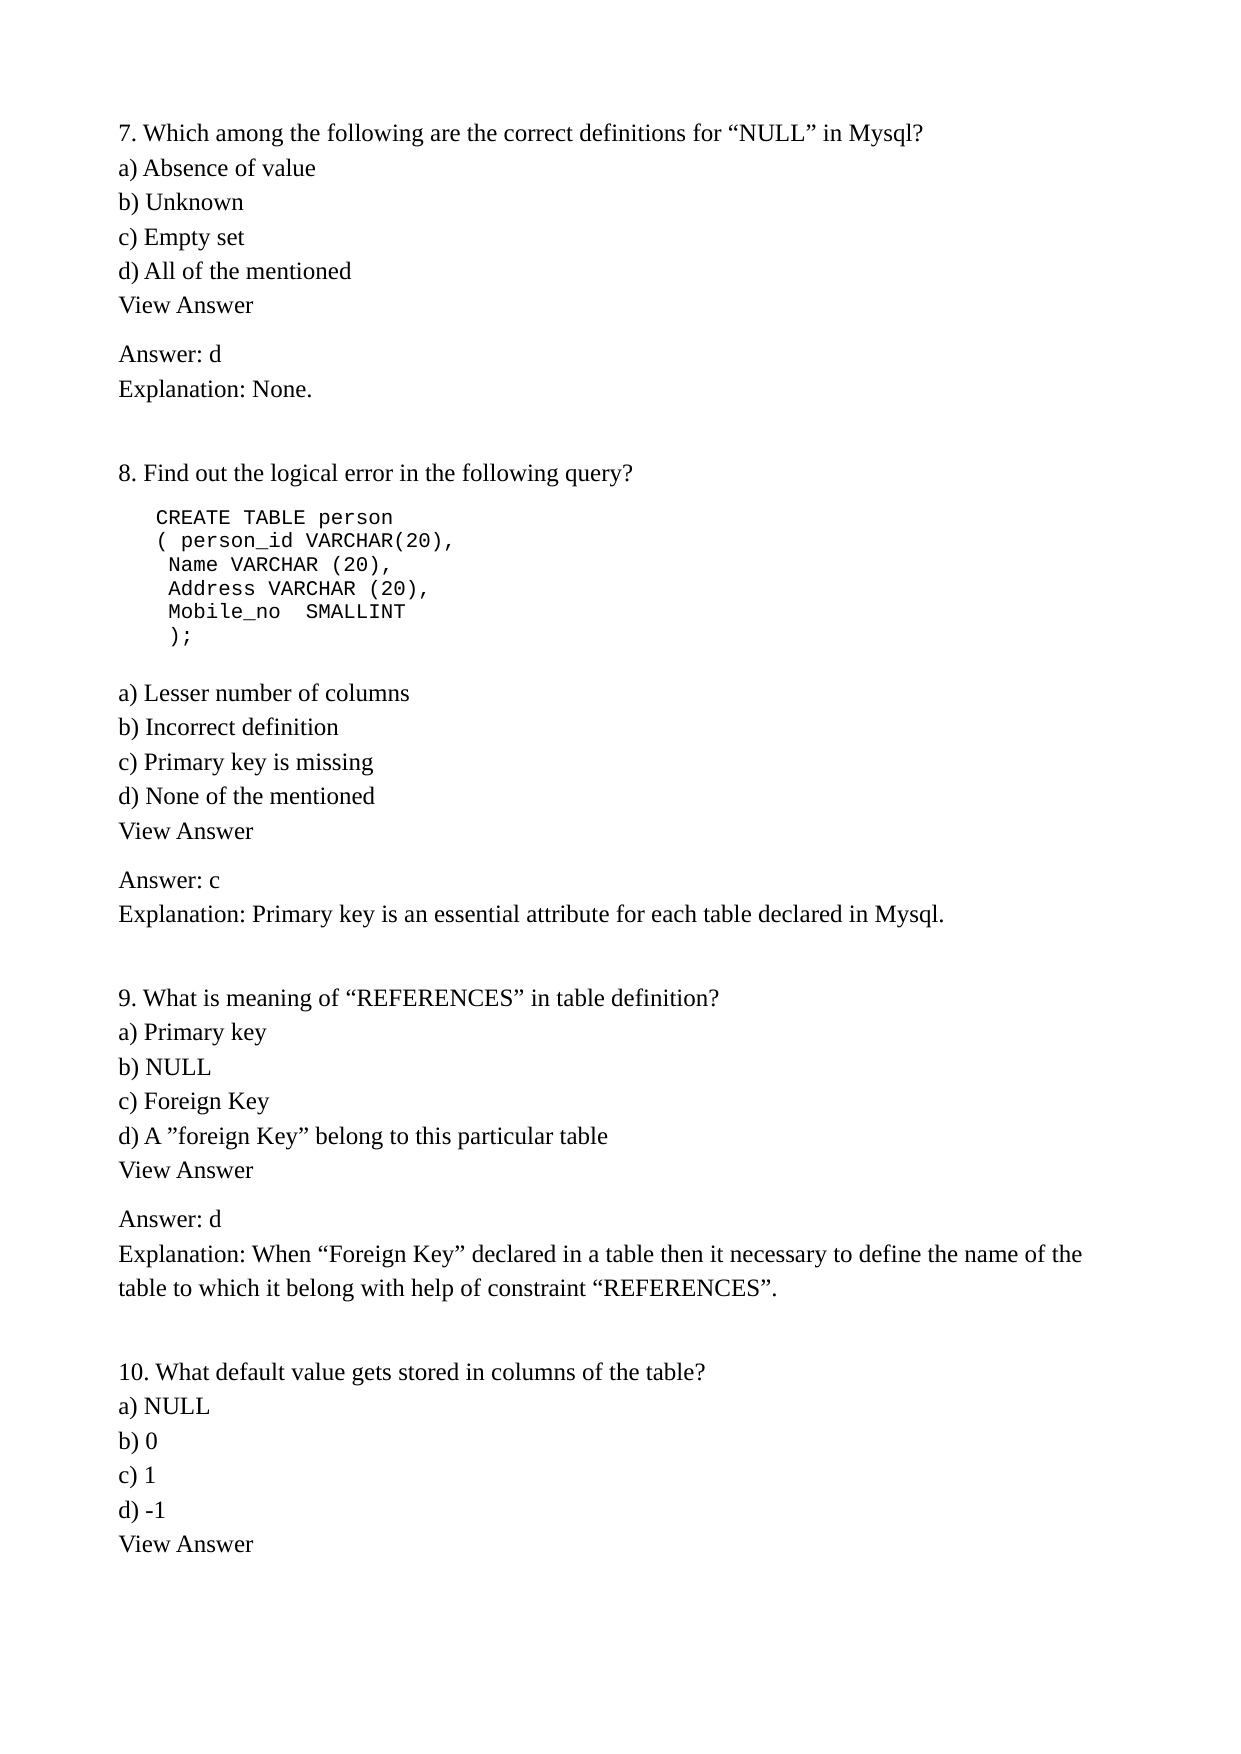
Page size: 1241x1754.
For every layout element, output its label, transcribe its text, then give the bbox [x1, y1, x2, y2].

text ); [118, 625, 1122, 648]
text Answer: d Explanation: When “Foreign Key” declared in a table then it necessary to define the name of the table to which it belong with help of constraint “REFERENCES”. [118, 1204, 1122, 1337]
text Mobile_no SMALLINT [118, 601, 1122, 625]
text a) Lesser number of columns b) Incorrect definition c) Primary key is missing d) None of the mentioned View Answer [118, 678, 1122, 845]
text 10. What default value gets stored in columns of the table? a) NULL b) 0 c) 1 d) -1 View Answer [118, 1357, 1122, 1558]
text Answer: c Explanation: Primary key is an essential attribute for each table declared in Mysql. [118, 865, 1122, 963]
text Address VARCHAR (20), [118, 578, 1122, 601]
text 9. What is meaning of “REFERENCES” in table definition? a) Primary key b) NULL c) Foreign Key d) A ”foreign Key” belong to this particular table View Answer [118, 983, 1122, 1184]
text 7. Which among the following are the correct definitions for “NULL” in Mysql? a) Absence of value b) Unknown c) Empty set d) All of the mentioned View Answer [118, 118, 1122, 319]
text ( person_id VARCHAR(20), [118, 530, 1122, 554]
text Name VARCHAR (20), [118, 554, 1122, 578]
text CREATE TABLE person [118, 507, 1122, 530]
text 8. Find out the logical error in the following query? [118, 458, 1122, 486]
text Answer: d Explanation: None. [118, 339, 1122, 437]
